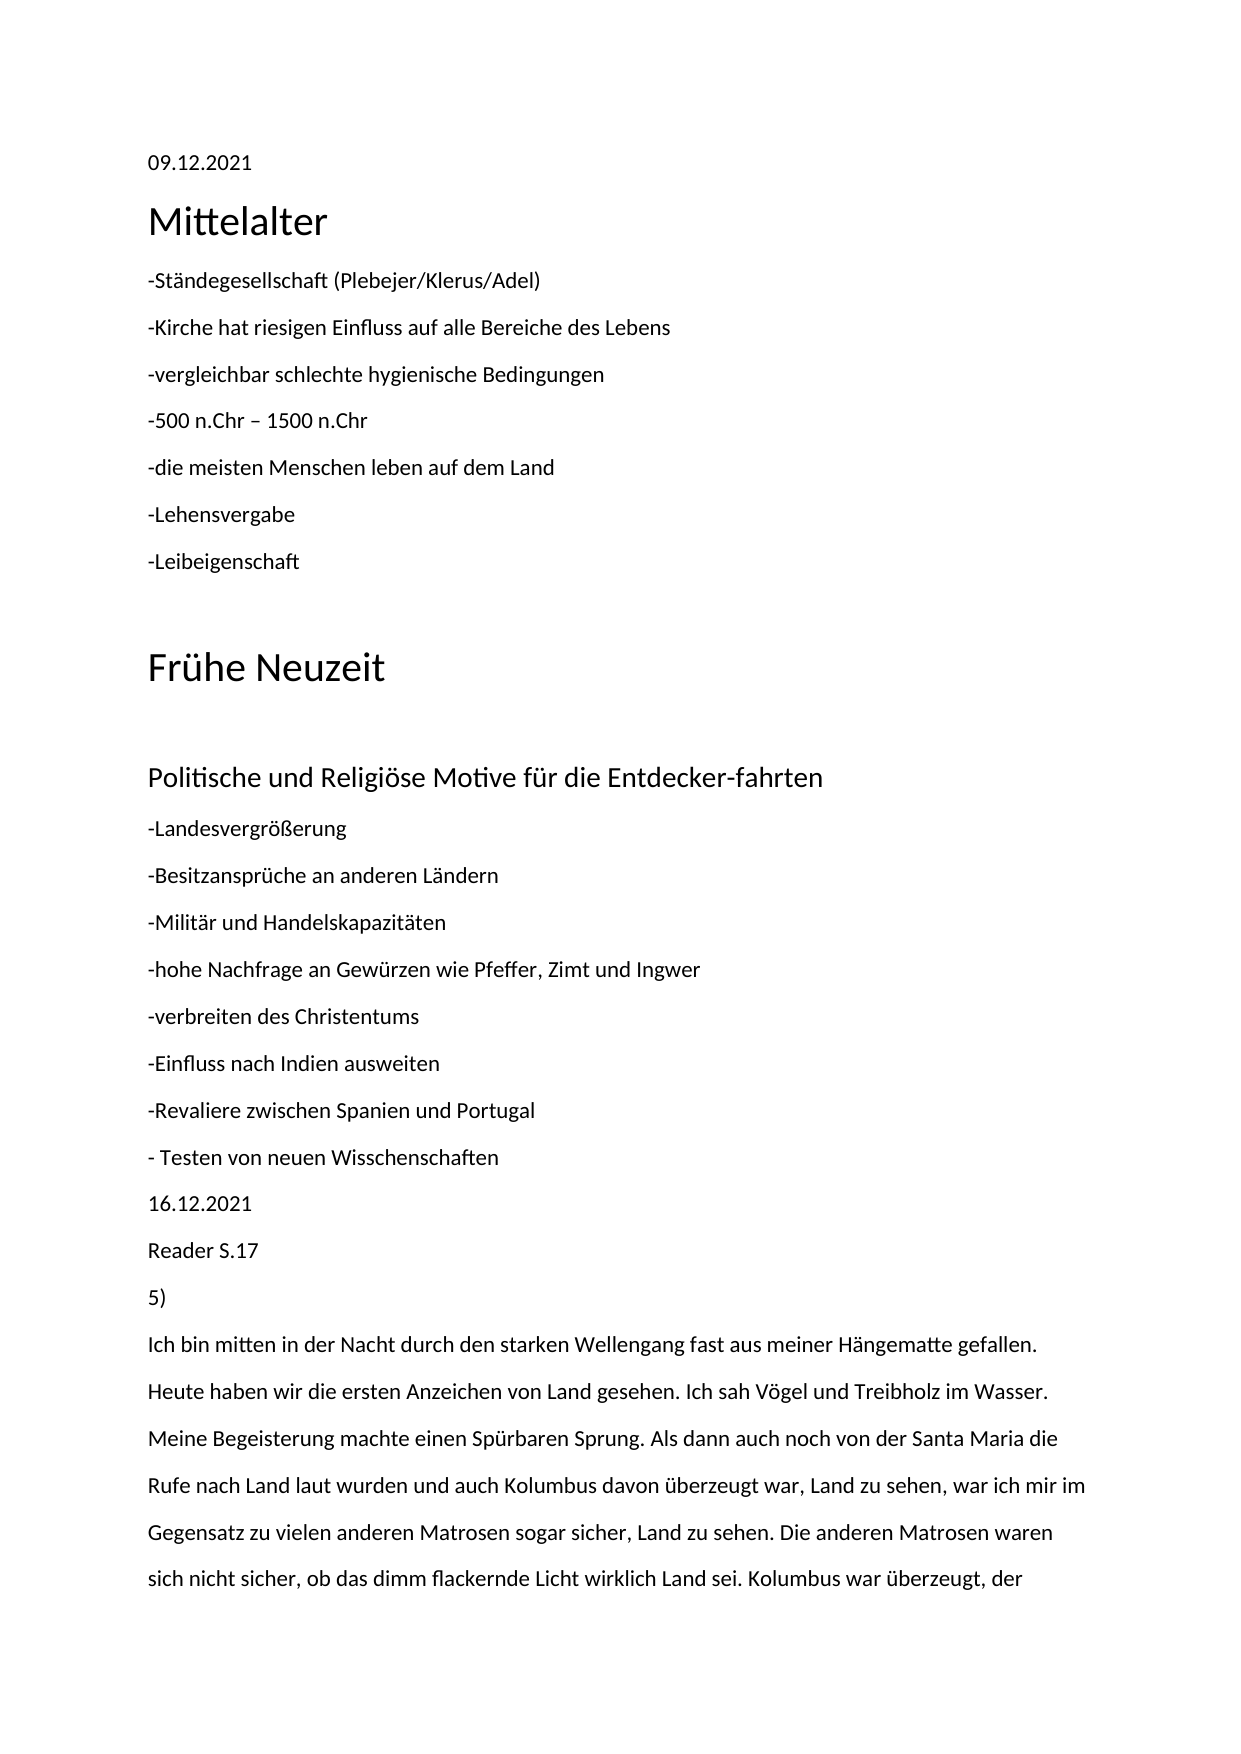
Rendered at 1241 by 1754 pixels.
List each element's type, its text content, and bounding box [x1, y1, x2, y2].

text Rufe nach Land laut wurden und auch Kolumbus davon überzeugt war, Land zu sehen, war ich mir im [148, 1471, 1093, 1499]
text -die meisten Menschen leben auf dem Land [148, 453, 1093, 482]
text 5) [148, 1283, 1093, 1311]
text -500 n.Chr – 1500 n.Chr [148, 407, 1093, 435]
text -hohe Nachfrage an Gewürzen wie Pfeffer, Zimt und Ingwer [148, 955, 1093, 983]
text sich nicht sicher, ob das dimm flackernde Licht wirklich Land sei. Kolumbus war überzeugt, der [148, 1564, 1093, 1593]
text Mittelalter [148, 194, 1093, 245]
text 16.12.2021 [148, 1189, 1093, 1218]
text Meine Begeisterung machte einen Spürbaren Sprung. Als dann auch noch von der Santa Maria die [148, 1424, 1093, 1452]
text -Leibeigenschaft [148, 547, 1093, 575]
text - Testen von neuen Wisschenschaften [148, 1143, 1093, 1171]
text -Einfluss nach Indien ausweiten [148, 1049, 1093, 1077]
text -Ständegesellschaft (Plebejer/Klerus/Adel) [148, 266, 1093, 294]
text Ich bin mitten in der Nacht durch den starken Wellengang fast aus meiner Hängematte gefallen. [148, 1330, 1093, 1358]
text 09.12.2021 [148, 148, 1093, 176]
text -vergleichbar schlechte hygienische Bedingungen [148, 360, 1093, 388]
text -Kirche hat riesigen Einfluss auf alle Bereiche des Lebens [148, 313, 1093, 341]
text Frühe Neuzeit [148, 641, 1093, 692]
text Gegensatz zu vielen anderen Matrosen sogar sicher, Land zu sehen. Die anderen Matrosen waren [148, 1518, 1093, 1546]
text -Landesvergrößerung [148, 814, 1093, 843]
text -Lehensvergabe [148, 500, 1093, 528]
text Reader S.17 [148, 1236, 1093, 1264]
text -verbreiten des Christentums [148, 1002, 1093, 1030]
text -Besitzansprüche an anderen Ländern [148, 861, 1093, 889]
text -Revaliere zwischen Spanien und Portugal [148, 1096, 1093, 1124]
text Heute haben wir die ersten Anzeichen von Land gesehen. Ich sah Vögel und Treibholz im Wasser. [148, 1377, 1093, 1405]
text -Militär und Handelskapazitäten [148, 908, 1093, 936]
text Politische und Religiöse Motive für die Entdecker-fahrten [148, 759, 1093, 795]
